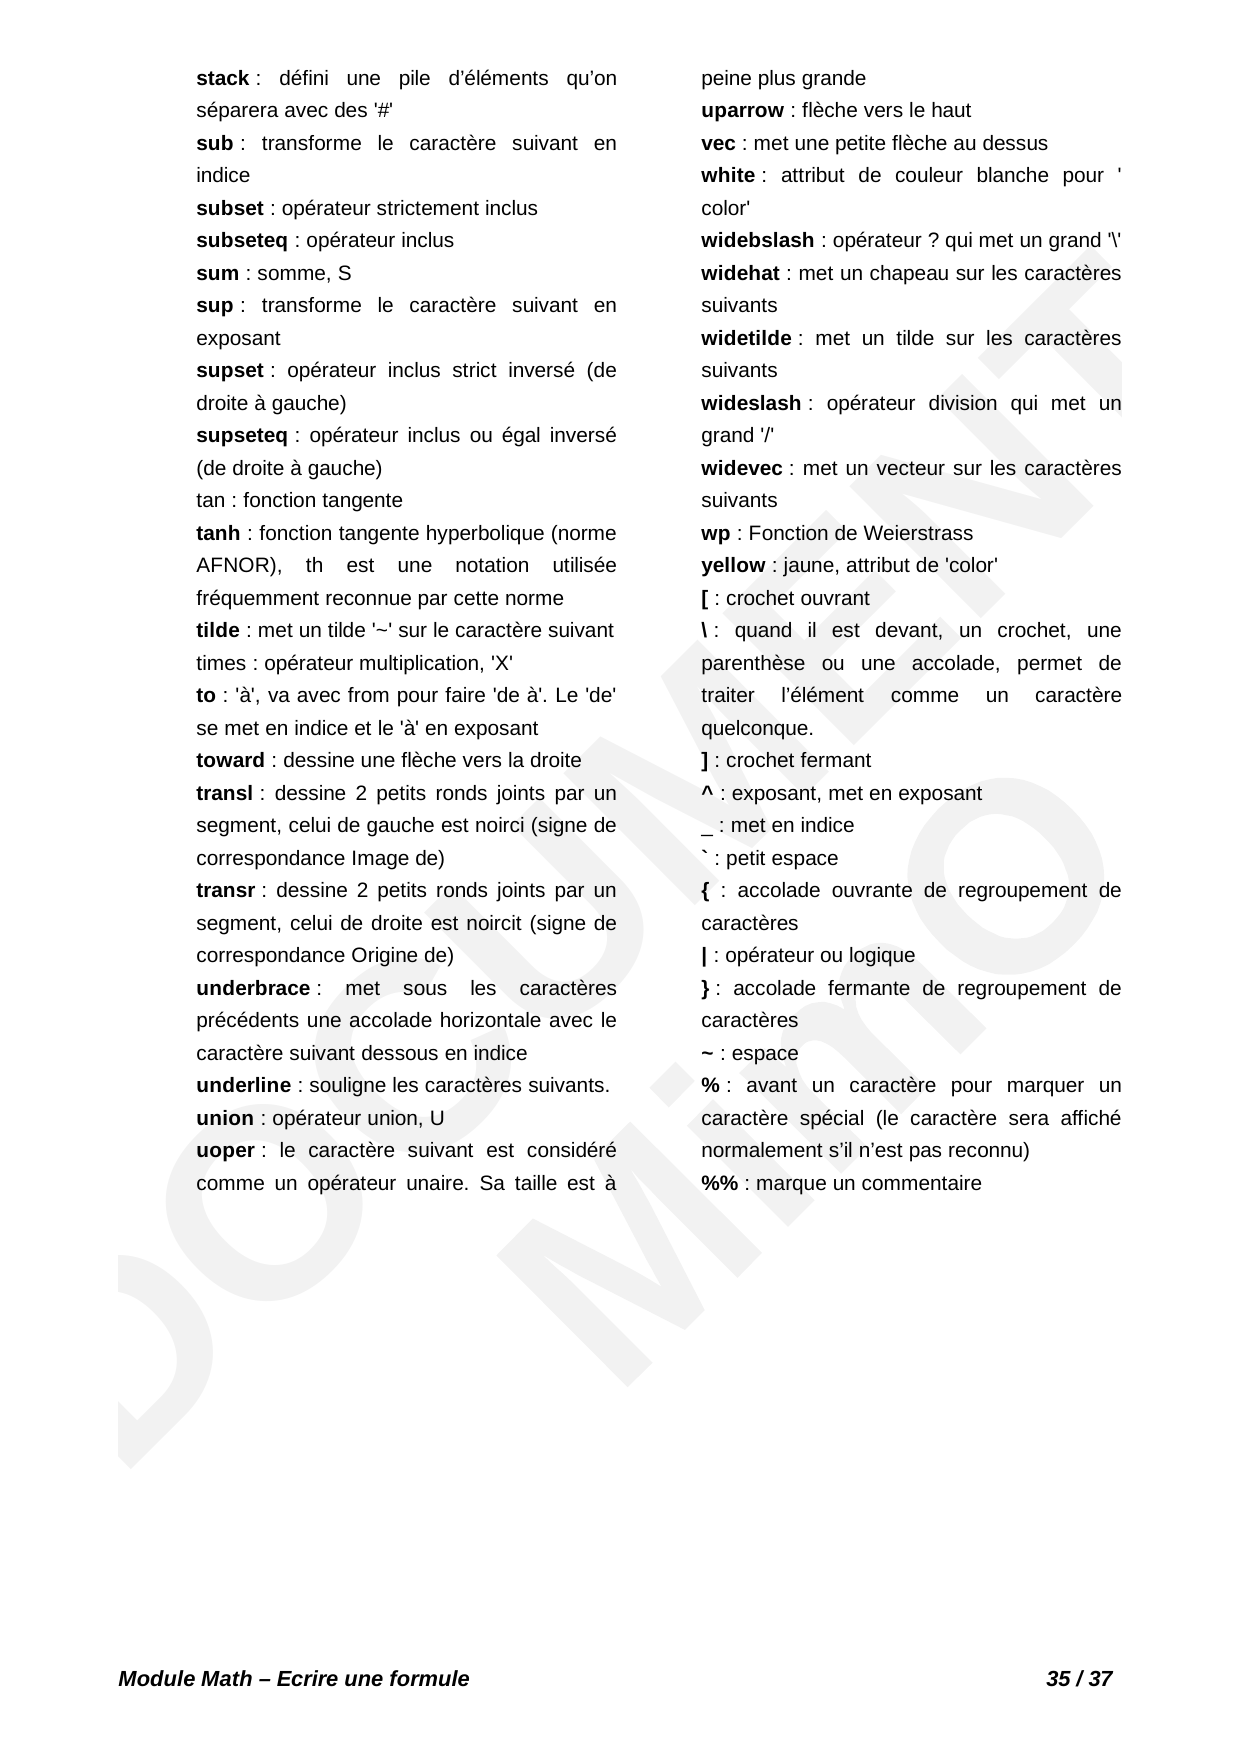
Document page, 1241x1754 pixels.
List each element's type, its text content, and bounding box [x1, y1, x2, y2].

text to : 'à', va avec from pour faire 'de à'. Le 'de' se met en indice et le 'à' en exposant [196, 677, 617, 742]
text \ : quand il est devant, un crochet, une parenthèse ou une accolade, permet de traiter l’élément comme un caractère quelconque. [701, 612, 1122, 742]
text uparrow : flèche vers le haut [701, 92, 1122, 124]
text wp : Fonction de Weierstrass [701, 514, 1122, 547]
text sup : transforme le caractère suivant en exposant [196, 287, 617, 352]
text wideslash : opérateur division qui met un grand '/' [701, 384, 1122, 449]
text _ : met en indice [701, 807, 1122, 839]
text supset : opérateur inclus strict inversé (de droite à gauche) [196, 352, 617, 417]
text { : accolade ouvrante de regroupement de caractères [701, 872, 1122, 937]
text transr : dessine 2 petits ronds joints par un segment, celui de droite est noircit (signe de correspondance Origine de) [196, 872, 617, 969]
text %% : marque un commentaire [701, 1164, 1122, 1197]
text peine plus grande [701, 59, 1122, 92]
text union : opérateur union, U [196, 1099, 617, 1132]
text ] : crochet fermant [701, 742, 1122, 774]
text underbrace : met sous les caractères précédents une accolade horizontale avec le caractère suivant dessous en indice [196, 969, 617, 1067]
text widehat : met un chapeau sur les caractères suivants [701, 254, 1122, 319]
text ^ : exposant, met en exposant [701, 774, 1122, 807]
text tan : fonction tangente [196, 482, 617, 514]
text stack : défini une pile d’éléments qu’on séparera avec des '#' [196, 59, 617, 124]
text widebslash : opérateur ? qui met un grand '\' [701, 222, 1122, 254]
text % : avant un caractère pour marquer un caractère spécial (le caractère sera affiché normalement s’il n’est pas reconnu) [701, 1067, 1122, 1164]
text } : accolade fermante de regroupement de caractères [701, 969, 1122, 1034]
text subseteq : opérateur inclus [196, 222, 617, 254]
text supseteq : opérateur inclus ou égal inversé (de droite à gauche) [196, 417, 617, 482]
text ~ : espace [701, 1034, 1122, 1067]
text toward : dessine une flèche vers la droite [196, 742, 617, 774]
text widetilde : met un tilde sur les caractères suivants [701, 319, 1122, 384]
text yellow : jaune, attribut de 'color' [701, 547, 1122, 579]
text | : opérateur ou logique [701, 937, 1122, 969]
text white : attribut de couleur blanche pour ' color' [701, 157, 1122, 222]
text ` : petit espace [701, 839, 1122, 872]
text uoper : le caractère suivant est considéré comme un opérateur unaire. Sa taille est à [196, 1132, 617, 1197]
text underline : souligne les caractères suivants. [196, 1067, 617, 1099]
text widevec : met un vecteur sur les caractères suivants [701, 449, 1122, 514]
text vec : met une petite flèche au dessus [701, 124, 1122, 157]
text sum : somme, S [196, 254, 617, 287]
text subset : opérateur strictement inclus [196, 189, 617, 222]
text tanh : fonction tangente hyperbolique (norme AFNOR), th est une notation utilisée fréquemment reconnue par cette norme [196, 514, 617, 612]
text tilde : met un tilde '~' sur le caractère suivant [196, 612, 617, 644]
text transl : dessine 2 petits ronds joints par un segment, celui de gauche est noirci (signe de correspondance Image de) [196, 774, 617, 872]
text [ : crochet ouvrant [701, 579, 1122, 612]
text times : opérateur multiplication, 'X' [196, 644, 617, 677]
text sub : transforme le caractère suivant en indice [196, 124, 617, 189]
